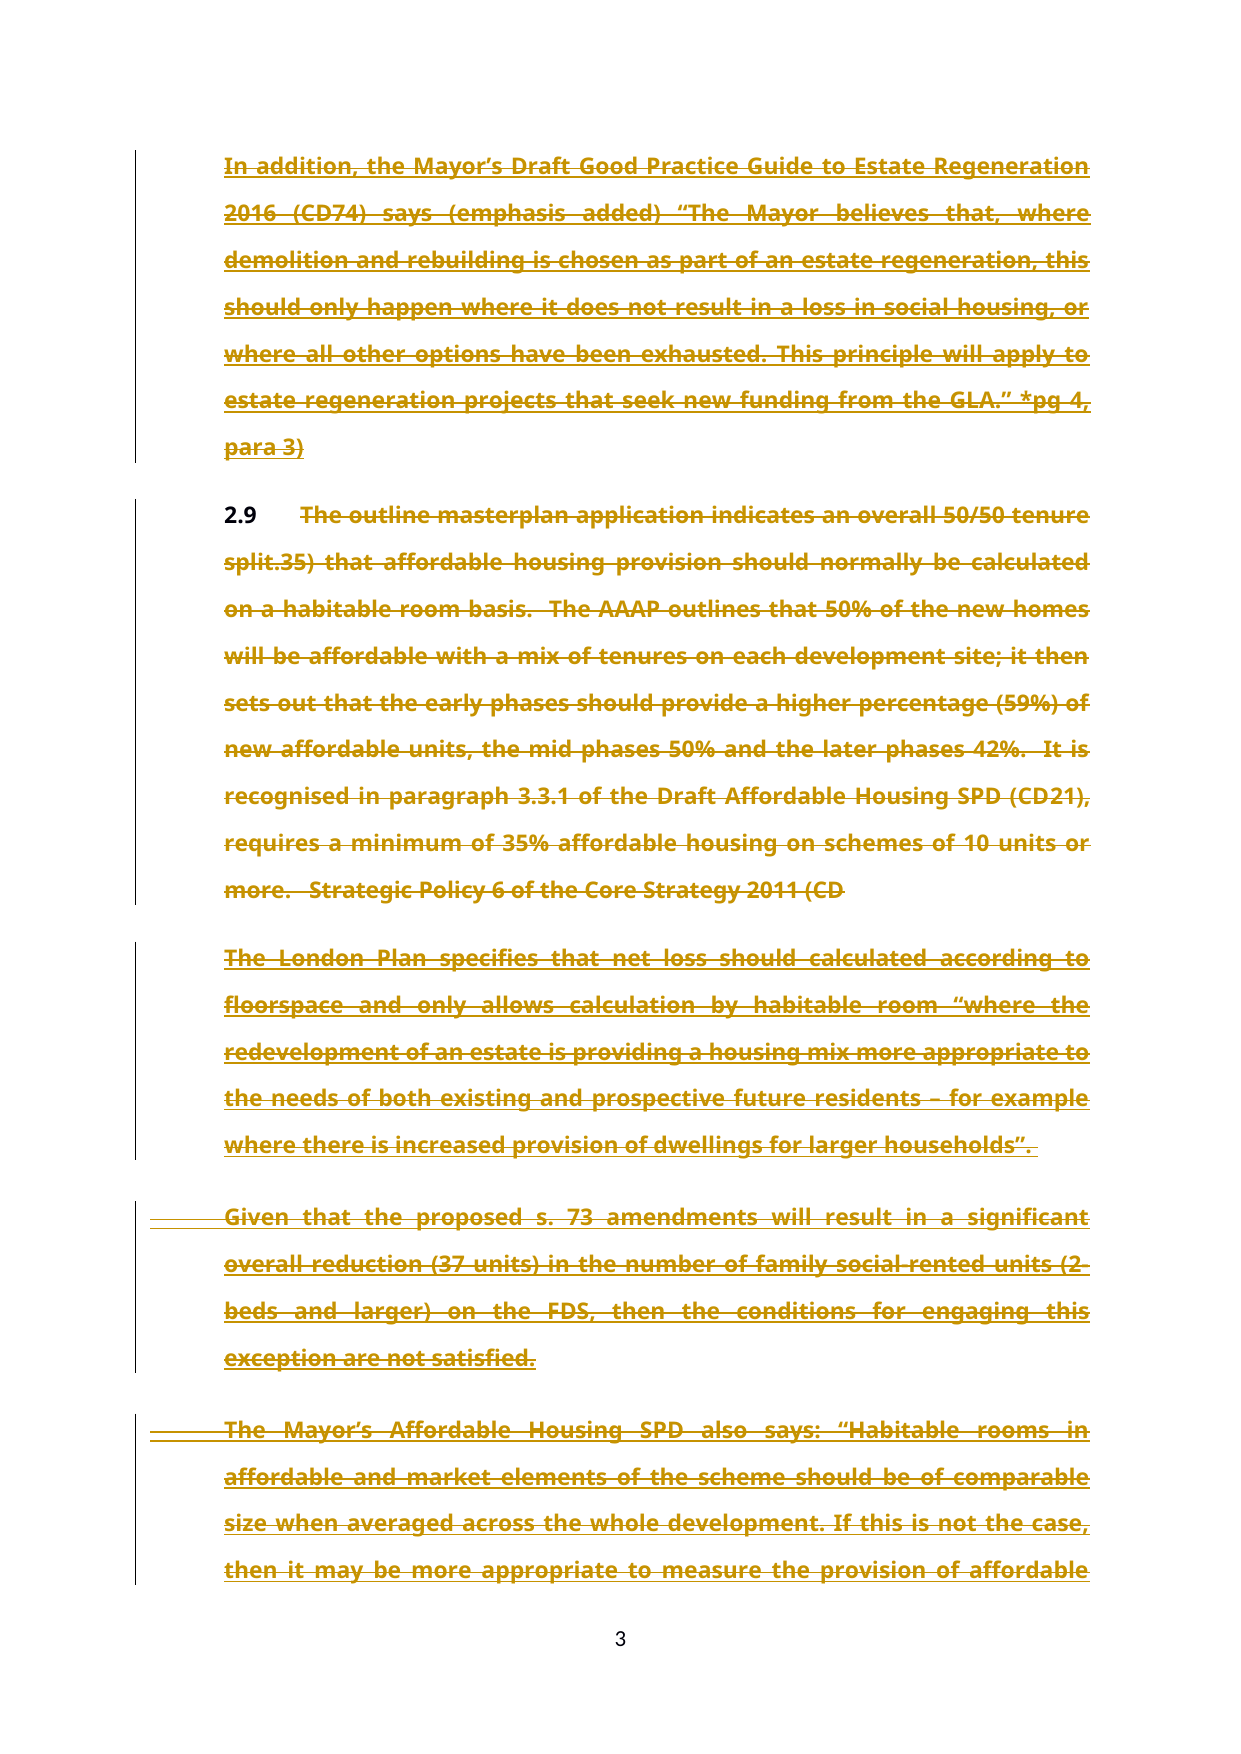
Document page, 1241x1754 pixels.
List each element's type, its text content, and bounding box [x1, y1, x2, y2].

text 2.9 [224, 799, 1090, 845]
text 2.9 [224, 846, 1090, 905]
text 2.9 [224, 706, 1090, 751]
text 2.9 [224, 499, 1090, 563]
text 2.9 [224, 612, 1090, 704]
text 2.9 [224, 565, 1090, 610]
text 2.9 [224, 753, 1090, 798]
